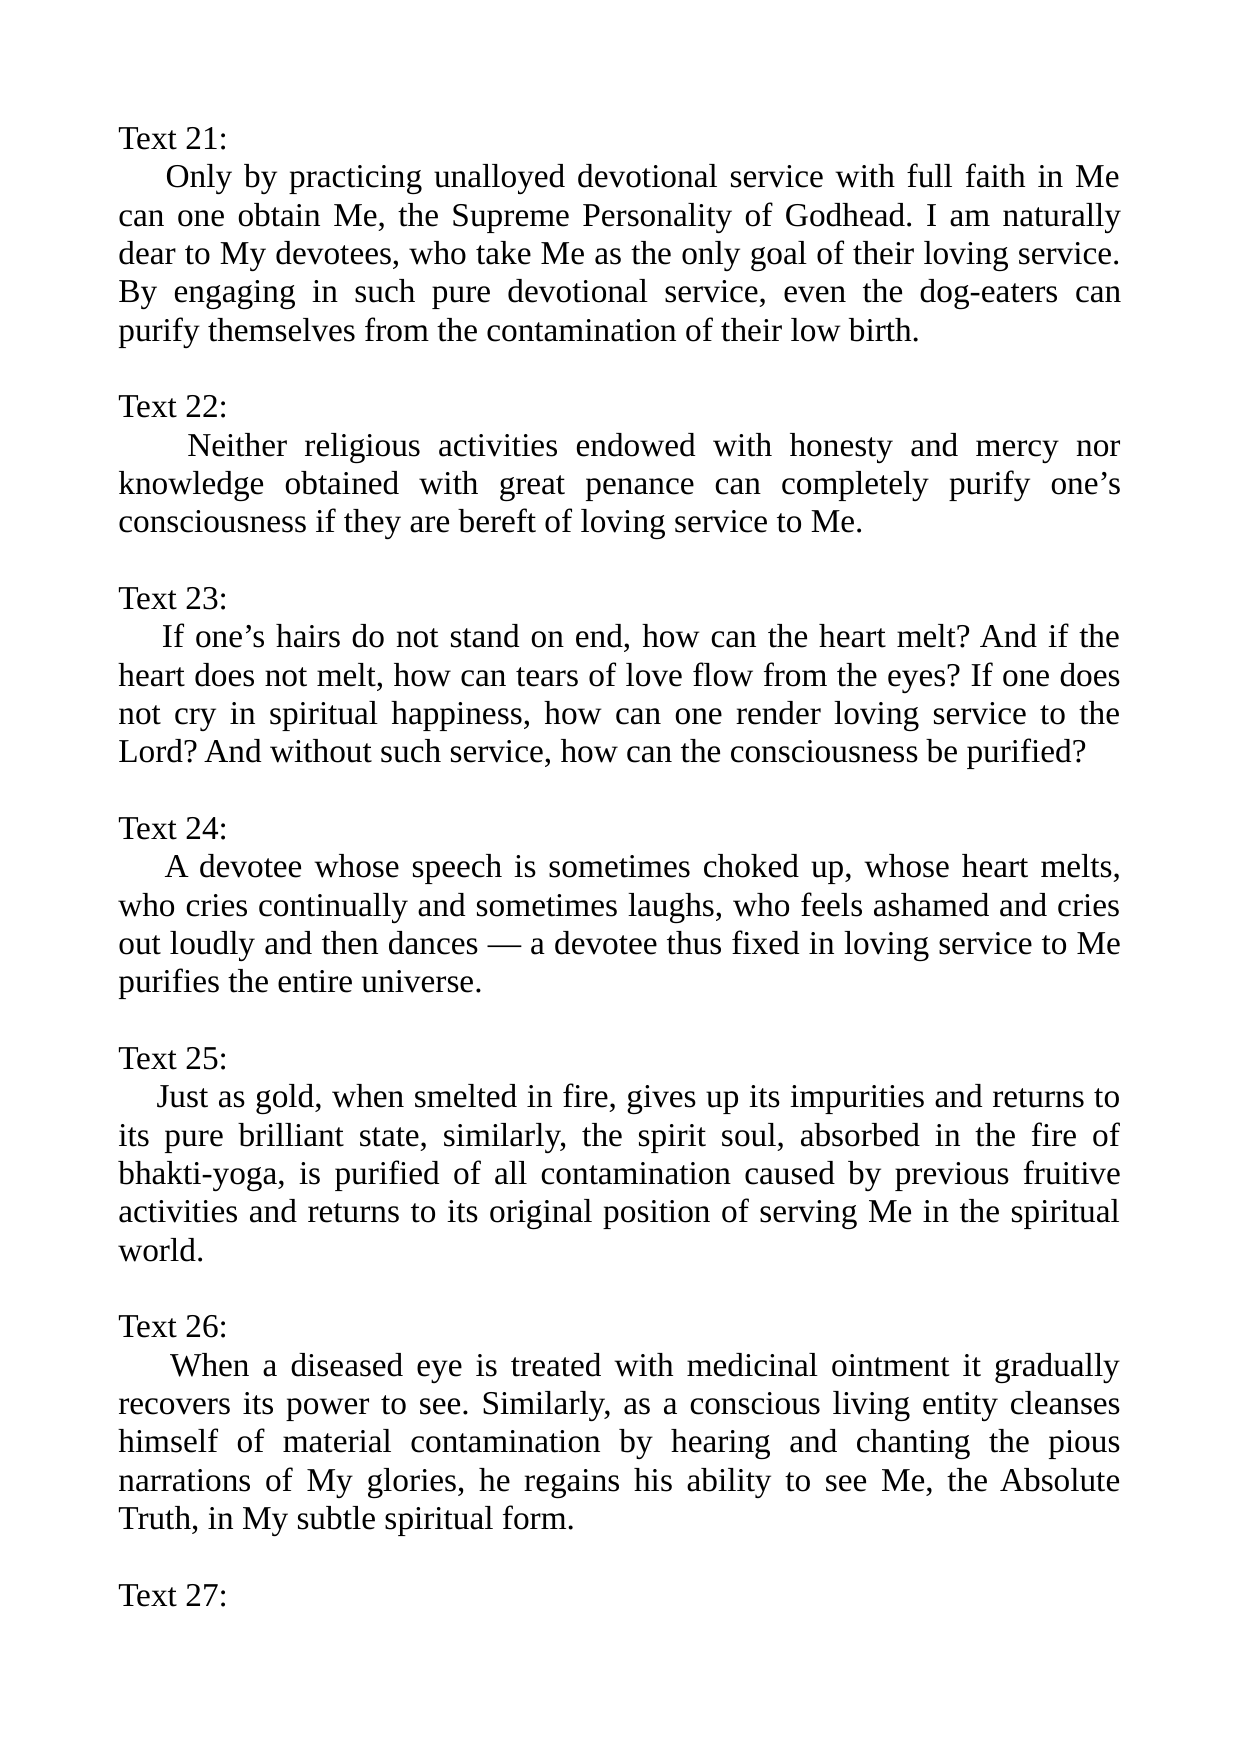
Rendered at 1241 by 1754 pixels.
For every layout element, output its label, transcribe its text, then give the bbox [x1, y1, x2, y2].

text A devotee whose speech is sometimes choked up, whose heart melts, who cries continually and sometimes laughs, who feels ashamed and cries out loudly and then dances — a devotee thus fixed in loving service to Me purifies the entire universe. [118, 846, 1122, 1000]
text Text 26: [118, 1306, 1122, 1345]
text Text 22: [118, 386, 1122, 425]
text Text 21: [118, 118, 1122, 156]
text Only by practicing unalloyed devotional service with full faith in Me can one obtain Me, the Supreme Personality of Godhead. I am naturally dear to My devotees, who take Me as the only goal of their loving service. By engaging in such pure devotional service, even the dog-eaters can purify themselves from the contamination of their low birth. [118, 156, 1122, 348]
text Text 25: [118, 1038, 1122, 1076]
text Text 23: [118, 578, 1122, 616]
text Neither religious activities endowed with honesty and mercy nor knowledge obtained with great penance can completely purify one’s consciousness if they are bereft of loving service to Me. [118, 425, 1122, 540]
text Just as gold, when smelted in fire, gives up its impurities and returns to its pure brilliant state, similarly, the spirit soul, absorbed in the fire of bhakti-yoga, is purified of all contamination caused by previous fruitive activities and returns to its original position of serving Me in the spiritual world. [118, 1076, 1122, 1268]
text When a diseased eye is treated with medicinal ointment it gradually recovers its power to see. Similarly, as a conscious living entity cleanses himself of material contamination by hearing and chanting the pious narrations of My glories, he regains his ability to see Me, the Absolute Truth, in My subtle spiritual form. [118, 1345, 1122, 1536]
text If one’s hairs do not stand on end, how can the heart melt? And if the heart does not melt, how can tears of love flow from the eyes? If one does not cry in spiritual happiness, how can one render loving service to the Lord? And without such service, how can the consciousness be purified? [118, 616, 1122, 770]
text Text 27: [118, 1575, 1122, 1613]
text Text 24: [118, 808, 1122, 846]
